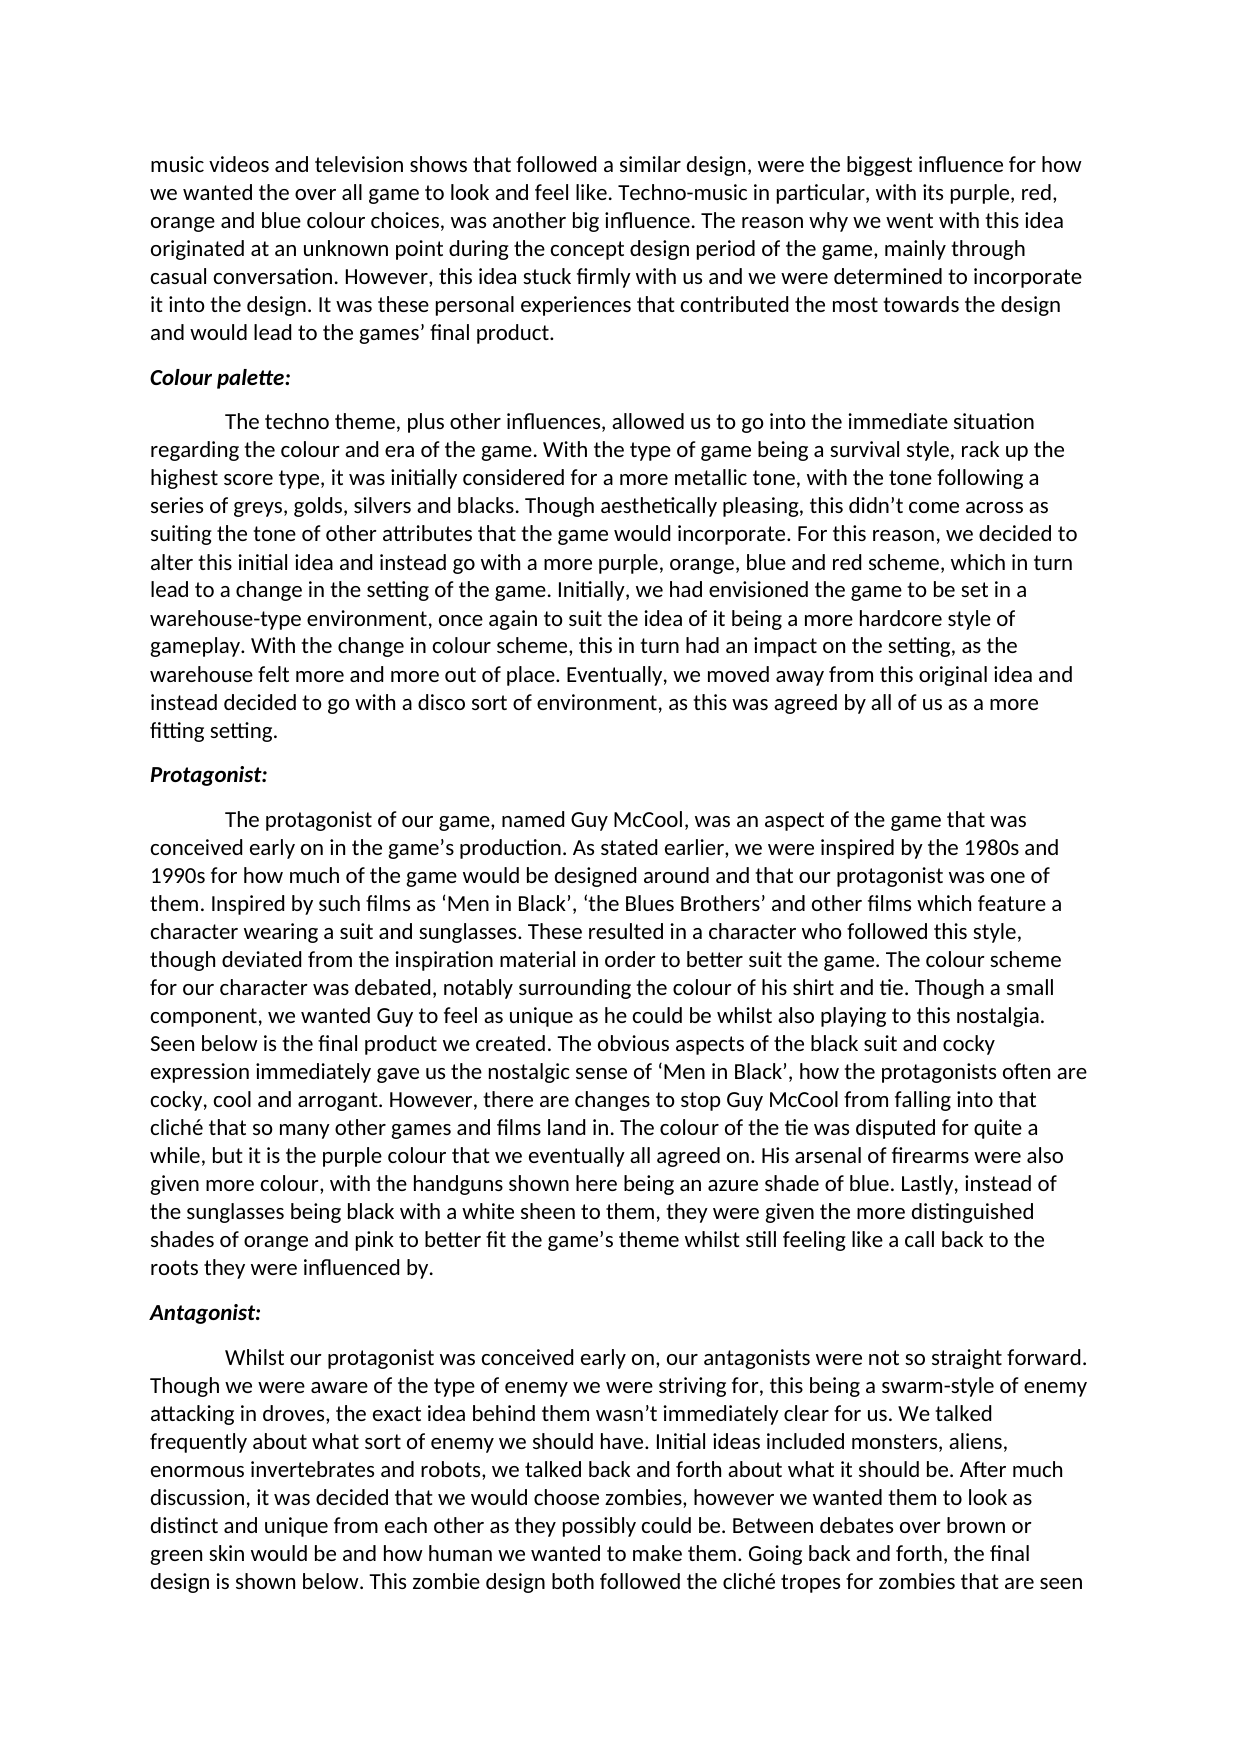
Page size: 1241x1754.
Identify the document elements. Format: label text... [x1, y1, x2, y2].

text Colour palette: [150, 363, 1090, 391]
text music videos and television shows that followed a similar design, were the biggest influence for how we wanted the over all game to look and feel like. Techno-music in particular, with its purple, red, orange and blue colour choices, was another big influence. The reason why we went with this idea originated at an unknown point during the concept design period of the game, mainly through casual conversation. However, this idea stuck firmly with us and we were determined to incorporate it into the design. It was these personal experiences that contributed the most towards the design and would lead to the games’ final product. [150, 150, 1090, 346]
text The protagonist of our game, named Guy McCool, was an aspect of the game that was conceived early on in the game’s production. As stated earlier, we were inspired by the 1980s and 1990s for how much of the game would be designed around and that our protagonist was one of them. Inspired by such films as ‘Men in Black’, ‘the Blues Brothers’ and other films which feature a character wearing a suit and sunglasses. These resulted in a character who followed this style, though deviated from the inspiration material in order to better suit the game. The colour scheme for our character was debated, notably surrounding the colour of his shirt and tie. Though a small component, we wanted Guy to feel as unique as he could be whilst also playing to this nostalgia. Seen below is the final product we created. The obvious aspects of the black suit and cocky expression immediately gave us the nostalgic sense of ‘Men in Black’, how the protagonists often are cocky, cool and arrogant. However, there are changes to stop Guy McCool from falling into that cliché that so many other games and films land in. The colour of the tie was disputed for quite a while, but it is the purple colour that we eventually all agreed on. His arsenal of firearms were also given more colour, with the handguns shown here being an azure shade of blue. Lastly, instead of the sunglasses being black with a white sheen to them, they were given the more distinguished shades of orange and pink to better fit the game’s theme whilst still feeling like a call back to the roots they were influenced by. [150, 805, 1090, 1281]
text Whilst our protagonist was conceived early on, our antagonists were not so straight forward. Though we were aware of the type of enemy we were striving for, this being a swarm-style of enemy attacking in droves, the exact idea behind them wasn’t immediately clear for us. We talked frequently about what sort of enemy we should have. Initial ideas included monsters, aliens, enormous invertebrates and robots, we talked back and forth about what it should be. After much discussion, it was decided that we would choose zombies, however we wanted them to look as distinct and unique from each other as they possibly could be. Between debates over brown or green skin would be and how human we wanted to make them. Going back and forth, the final design is shown below. This zombie design both followed the cliché tropes for zombies that are seen [150, 1343, 1090, 1595]
text Protagonist: [150, 760, 1090, 788]
text The techno theme, plus other influences, allowed us to go into the immediate situation regarding the colour and era of the game. With the type of game being a survival style, rack up the highest score type, it was initially considered for a more metallic tone, with the tone following a series of greys, golds, silvers and blacks. Though aesthetically pleasing, this didn’t come across as suiting the tone of other attributes that the game would incorporate. For this reason, we decided to alter this initial idea and instead go with a more purple, orange, blue and red scheme, which in turn lead to a change in the setting of the game. Initially, we had envisioned the game to be set in a warehouse-type environment, once again to suit the idea of it being a more hardcore style of gameplay. With the change in colour scheme, this in turn had an impact on the setting, as the warehouse felt more and more out of place. Eventually, we moved away from this original idea and instead decided to go with a disco sort of environment, as this was agreed by all of us as a more fitting setting. [150, 407, 1090, 744]
text Antagonist: [150, 1298, 1090, 1326]
